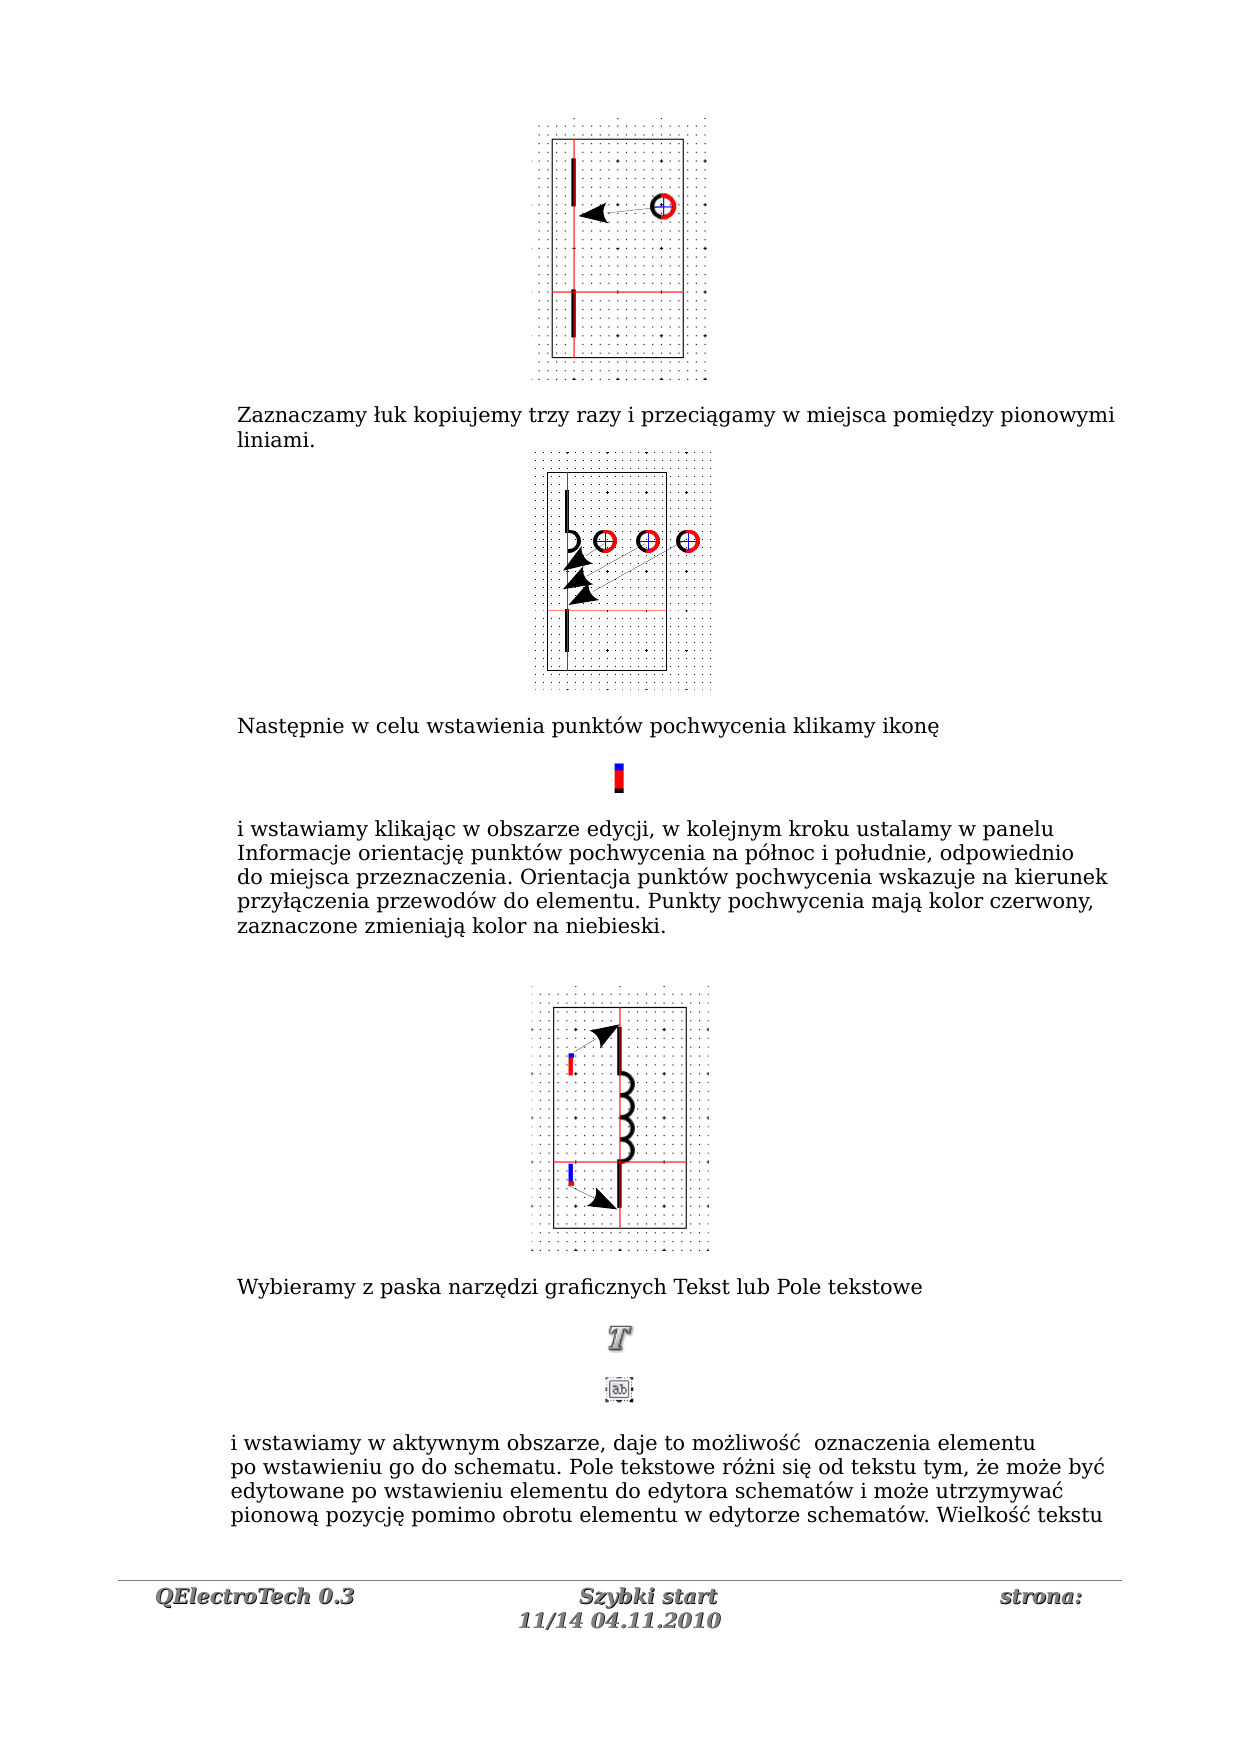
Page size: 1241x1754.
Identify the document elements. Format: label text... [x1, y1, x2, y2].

picture [531, 986, 709, 1251]
text Następnie w celu wstawienia punktów pochwycenia klikamy ikonę [118, 714, 1122, 738]
text liniami. [118, 428, 1122, 452]
text i wstawiamy w aktywnym obszarze, daje to możliwość oznaczenia elementu [118, 1431, 1122, 1455]
picture [528, 452, 712, 690]
text po wstawieniu go do schematu. Pole tekstowe różni się od tekstu tym, że może być [118, 1455, 1122, 1479]
text przyłączenia przewodów do elementu. Punkty pochwycenia mają kolor czerwony, [118, 889, 1122, 914]
picture [605, 1377, 635, 1407]
text zaznaczone zmieniają kolor na niebieski. [118, 914, 1122, 938]
picture [605, 1323, 635, 1353]
text Wybieramy z paska narzędzi graficznych Tekst lub Pole tekstowe [118, 1275, 1122, 1299]
text edytowane po wstawieniu elementu do edytora schematów i może utrzymywać [118, 1479, 1122, 1503]
picture [605, 762, 635, 793]
text do miejsca przeznaczenia. Orientacja punktów pochwycenia wskazuje na kierunek [118, 865, 1122, 889]
text pionową pozycję pomimo obrotu elementu w edytorze schematów. Wielkość tekstu [118, 1503, 1122, 1528]
text Zaznaczamy łuk kopiujemy trzy razy i przeciągamy w miejsca pomiędzy pionowymi [118, 403, 1122, 428]
text i wstawiamy klikając w obszarze edycji, w kolejnym kroku ustalamy w panelu [118, 817, 1122, 841]
text Informacje orientację punktów pochwycenia na północ i południe, odpowiednio [118, 841, 1122, 865]
picture [531, 118, 709, 380]
